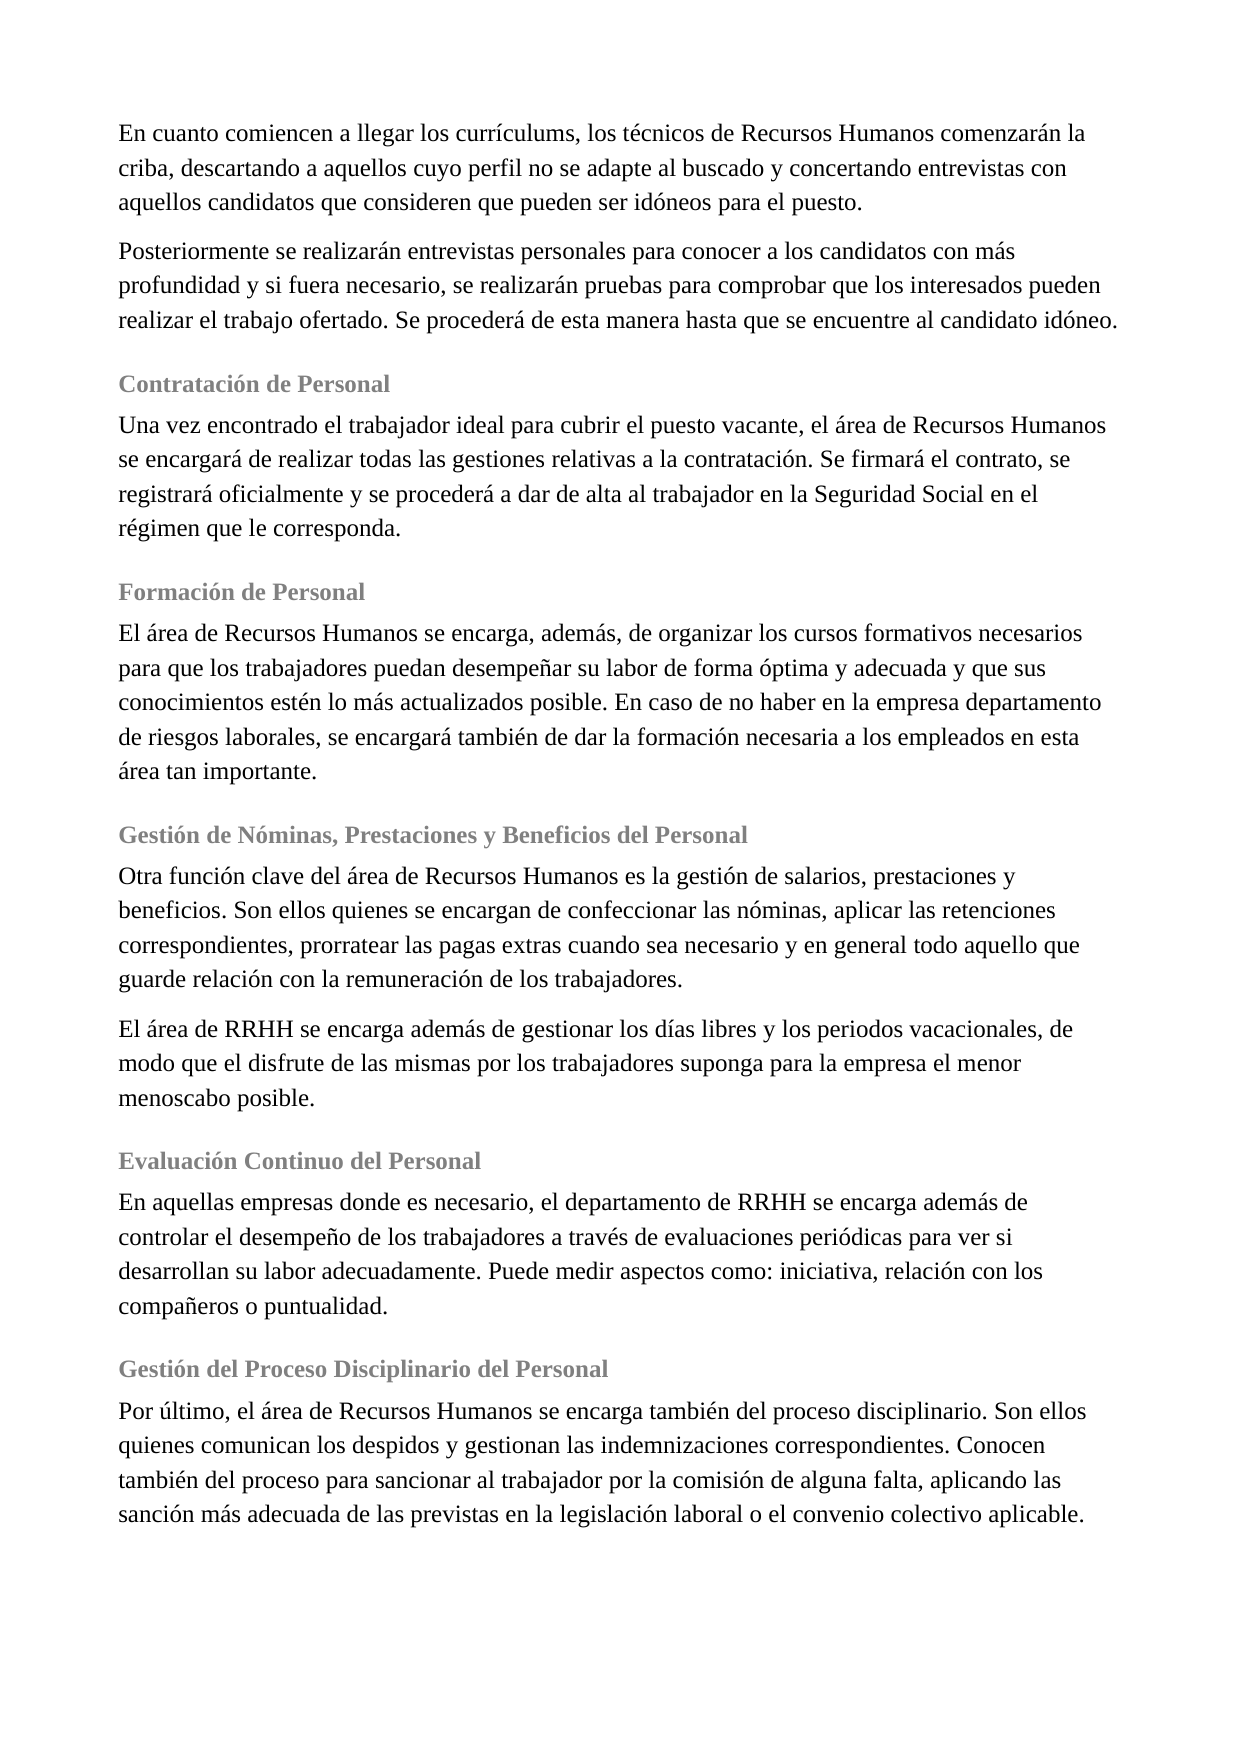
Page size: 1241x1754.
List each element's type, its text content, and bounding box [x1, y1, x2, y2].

text El área de RRHH se encarga además de gestionar los días libres y los periodos vacacionales, de modo que el disfrute de las mismas por los trabajadores suponga para la empresa el menor menoscabo posible. [118, 1014, 1122, 1111]
text Posteriormente se realizarán entrevistas personales para conocer a los candidatos con más profundidad y si fuera necesario, se realizarán pruebas para comprobar que los interesados pueden realizar el trabajo ofertado. Se procederá de esta manera hasta que se encuentre al candidato idóneo. [118, 236, 1122, 334]
subtitle Gestión de Nóminas, Prestaciones y Beneficios del Personal [118, 820, 1122, 849]
subtitle Gestión del Proceso Disciplinario del Personal [118, 1354, 1122, 1383]
text Otra función clave del área de Recursos Humanos es la gestión de salarios, prestaciones y beneficios. Son ellos quienes se encargan de confeccionar las nóminas, aplicar las retenciones correspondientes, prorratear las pagas extras cuando sea necesario y en general todo aquello que guarde relación con la remuneración de los trabajadores. [118, 861, 1122, 993]
text En aquellas empresas donde es necesario, el departamento de RRHH se encarga además de controlar el desempeño de los trabajadores a través de evaluaciones periódicas para ver si desarrollan su labor adecuadamente. Puede medir aspectos como: iniciativa, relación con los compañeros o puntualidad. [118, 1187, 1122, 1320]
text En cuanto comiencen a llegar los currículums, los técnicos de Recursos Humanos comenzarán la criba, descartando a aquellos cuyo perfil no se adapte al buscado y concertando entrevistas con aquellos candidatos que consideren que pueden ser idóneos para el puesto. [118, 118, 1122, 216]
subtitle Evaluación Continuo del Personal [118, 1146, 1122, 1175]
text Una vez encontrado el trabajador ideal para cubrir el puesto vacante, el área de Recursos Humanos se encargará de realizar todas las gestiones relativas a la contratación. Se firmará el contrato, se registrará oficialmente y se procederá a dar de alta al trabajador en la Seguridad Social en el régimen que le corresponda. [118, 410, 1122, 542]
text Por último, el área de Recursos Humanos se encarga también del proceso disciplinario. Son ellos quienes comunican los despidos y gestionan las indemnizaciones correspondientes. Conocen también del proceso para sancionar al trabajador por la comisión de alguna falta, aplicando las sanción más adecuada de las previstas en la legislación laboral o el convenio colectivo aplicable. [118, 1396, 1122, 1610]
subtitle Contratación de Personal [118, 369, 1122, 397]
text El área de Recursos Humanos se encarga, además, de organizar los cursos formativos necesarios para que los trabajadores puedan desempeñar su labor de forma óptima y adecuada y que sus conocimientos estén lo más actualizados posible. En caso de no haber en la empresa departamento de riesgos laborales, se encargará también de dar la formación necesaria a los empleados en esta área tan importante. [118, 618, 1122, 785]
subtitle Formación de Personal [118, 577, 1122, 606]
